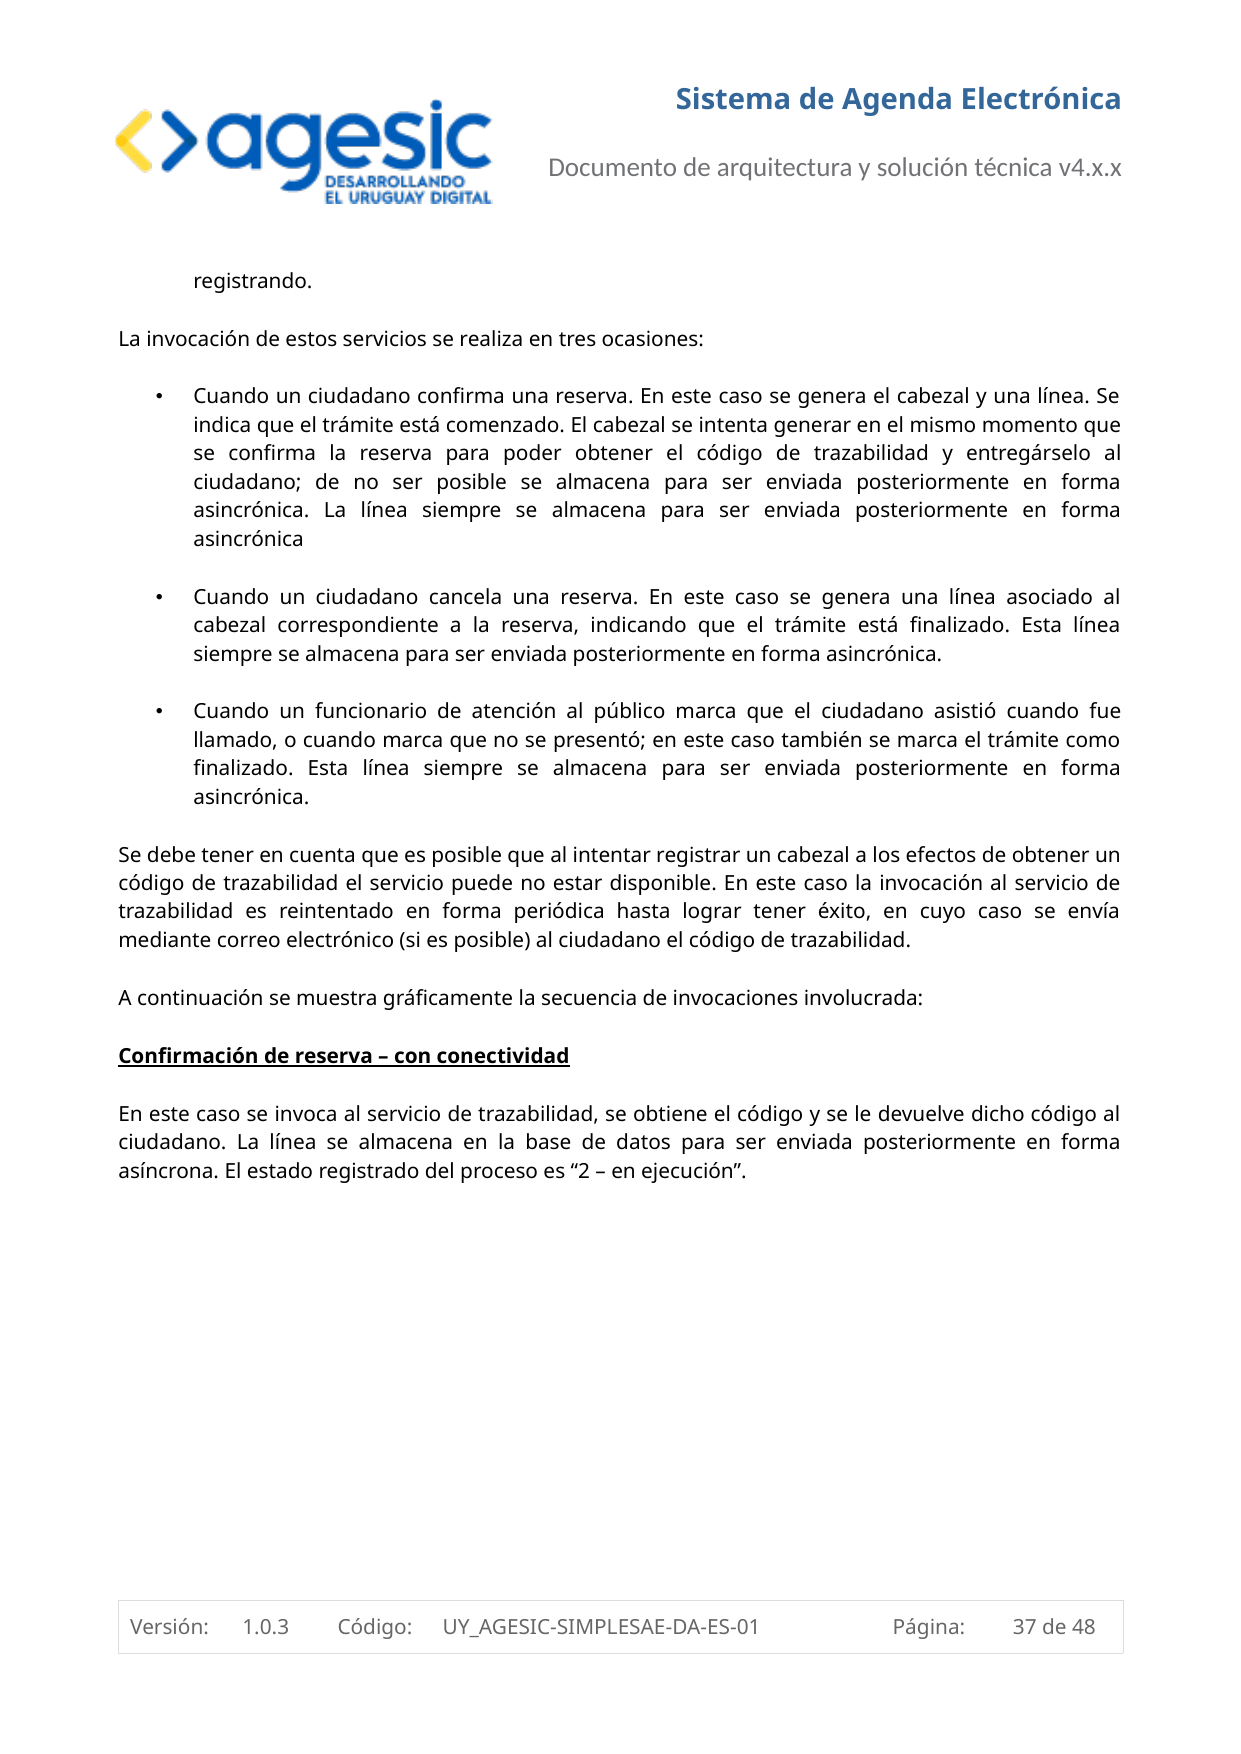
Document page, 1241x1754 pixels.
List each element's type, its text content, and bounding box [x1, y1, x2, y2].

text Se debe tener en cuenta que es posible que al intentar registrar un cabezal a los efectos de obtener un código de trazabilidad el servicio puede no estar disponible. En este caso la invocación al servicio de trazabilidad es reintentado en forma periódica hasta lograr tener éxito, en cuyo caso se envía mediante correo electrónico (si es posible) al ciudadano el código de trazabilidad. [118, 840, 1122, 953]
list Cuando un ciudadano cancela una reserva. En este caso se genera una línea asociado al cabezal correspondiente a la reserva, indicando que el trámite está finalizado. Esta línea siempre se almacena para ser enviada posteriormente en forma asincrónica. [156, 582, 1122, 667]
text Confirmación de reserva – con conectividad [118, 1041, 1122, 1069]
text La invocación de estos servicios se realiza en tres ocasiones: [118, 324, 1122, 352]
list registrando. [156, 266, 1122, 294]
list Cuando un ciudadano confirma una reserva. En este caso se genera el cabezal y una línea. Se indica que el trámite está comenzado. El cabezal se intenta generar en el mismo momento que se confirma la reserva para poder obtener el código de trazabilidad y entregárselo al ciudadano; de no ser posible se almacena para ser enviada posteriormente en forma asincrónica. La línea siempre se almacena para ser enviada posteriormente en forma asincrónica [156, 382, 1122, 552]
picture [115, 99, 493, 204]
text En este caso se invoca al servicio de trazabilidad, se obtiene el código y se le devuelve dicho código al ciudadano. La línea se almacena en la base de datos para ser enviada posteriormente en forma asíncrona. El estado registrado del proceso es “2 – en ejecución”. [118, 1099, 1122, 1184]
text A continuación se muestra gráficamente la secuencia de invocaciones involucrada: [118, 983, 1122, 1011]
list Cuando un funcionario de atención al público marca que el ciudadano asistió cuando fue llamado, o cuando marca que no se presentó; en este caso también se marca el trámite como finalizado. Esta línea siempre se almacena para ser enviada posteriormente en forma asincrónica. [156, 697, 1122, 810]
